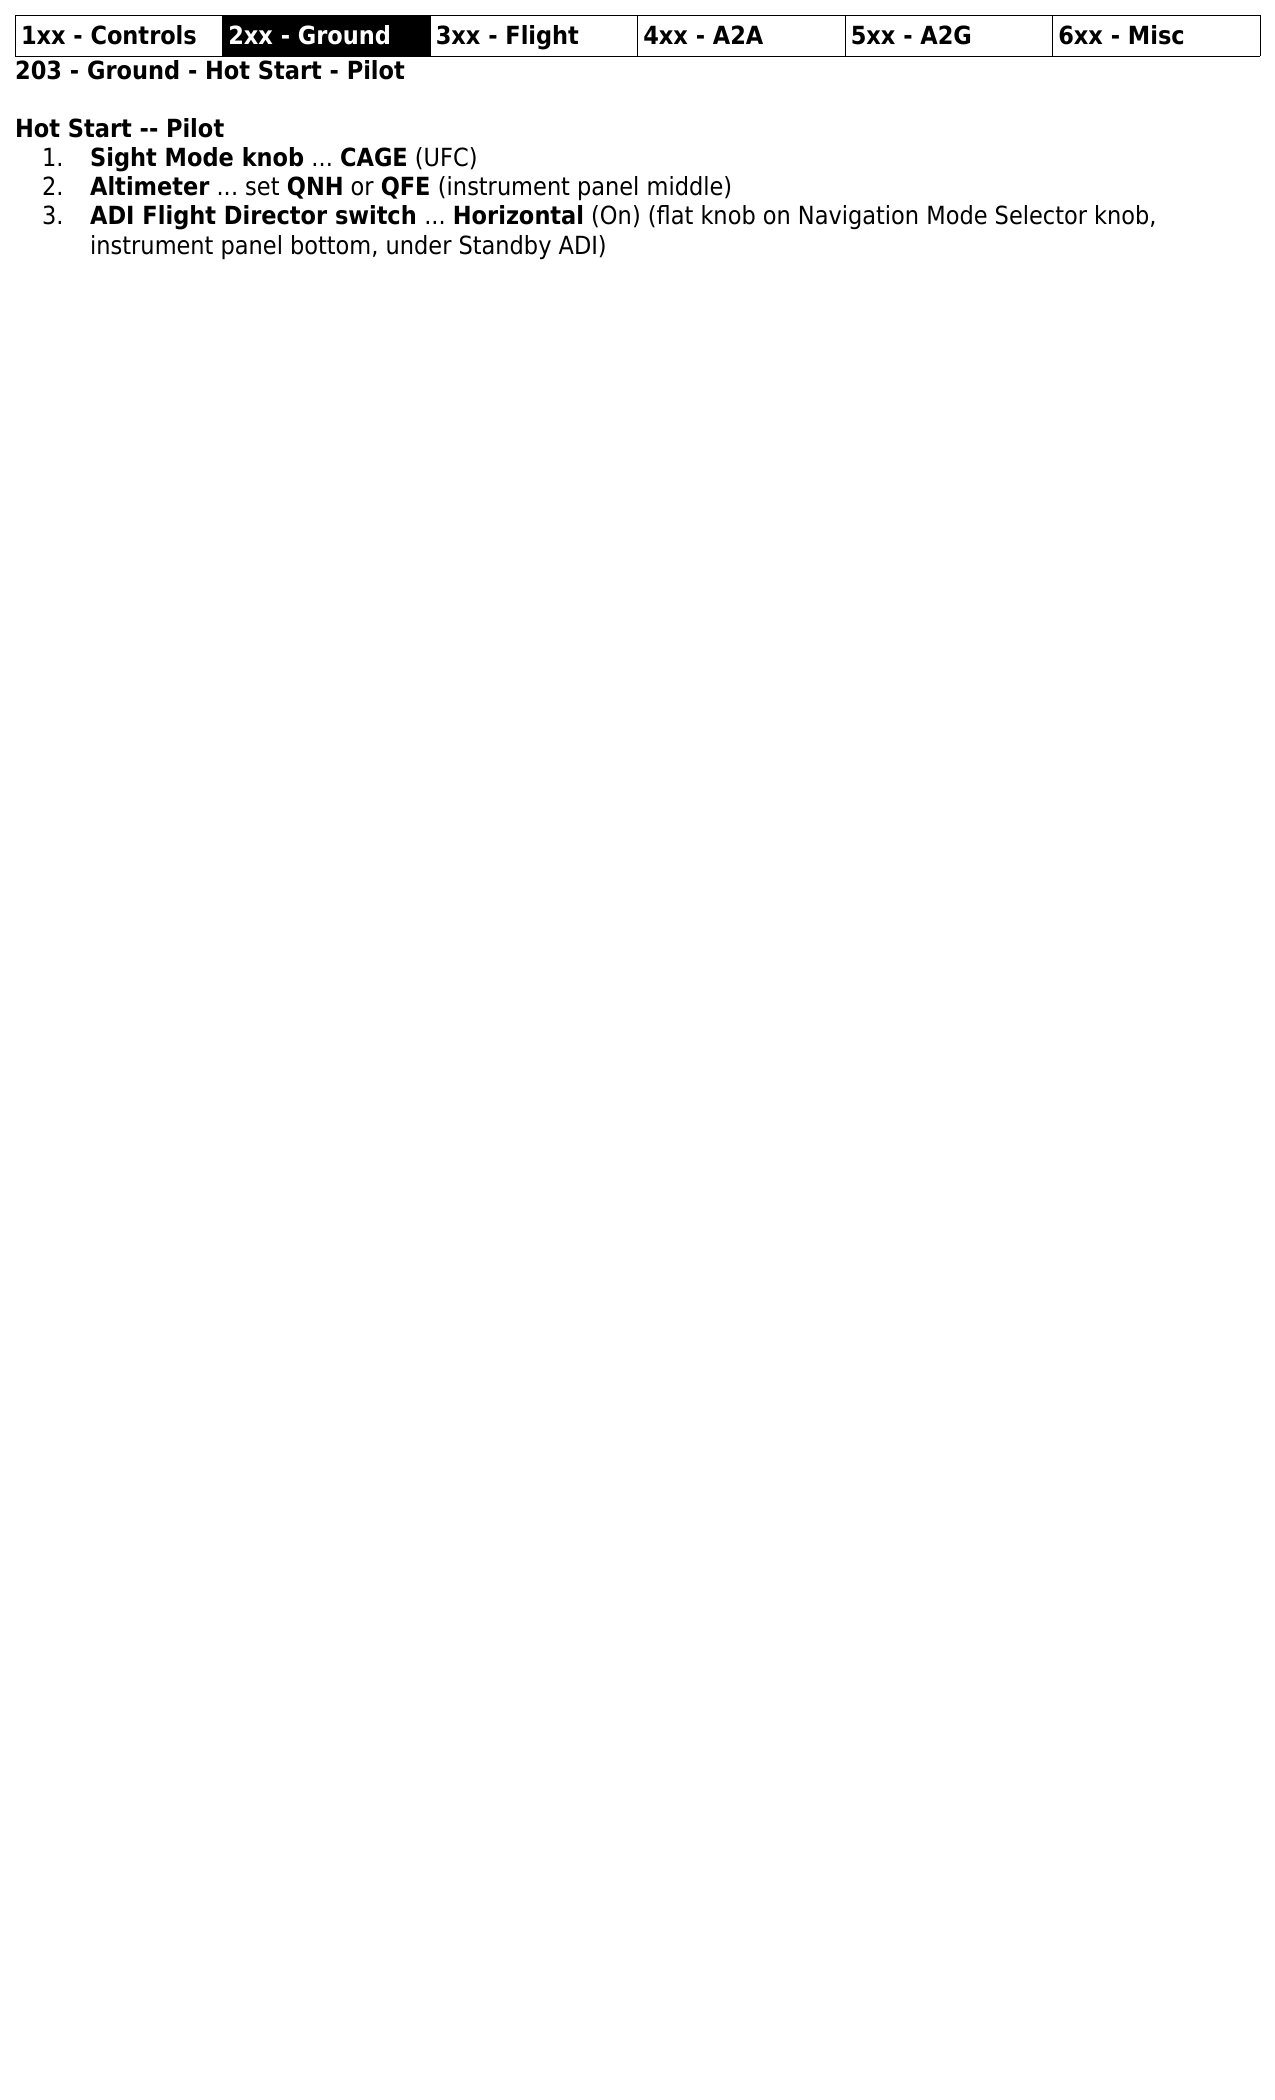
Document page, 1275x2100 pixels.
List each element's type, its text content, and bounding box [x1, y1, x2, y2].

list ADI Flight Director switch ... Horizontal (On) (flat knob on Navigation Mode Selector knob, instrument panel bottom, under Standby ADI) [52, 202, 1260, 260]
table_header 5xx - A2G [846, 16, 1052, 56]
table_header 1xx - Controls [16, 16, 222, 56]
list Altimeter ... set QNH or QFE (instrument panel middle) [52, 172, 1260, 202]
table_header 3xx - Flight [431, 16, 637, 56]
text Hot Start -- Pilot [15, 114, 1260, 143]
list Sight Mode knob ... CAGE (UFC) [52, 143, 1260, 172]
table_header 4xx - A2A [638, 16, 845, 56]
table_header 6xx - Misc [1053, 16, 1260, 56]
table_header 2xx - Ground [223, 16, 430, 56]
text 203 - Ground - Hot Start - Pilot [15, 57, 1260, 85]
